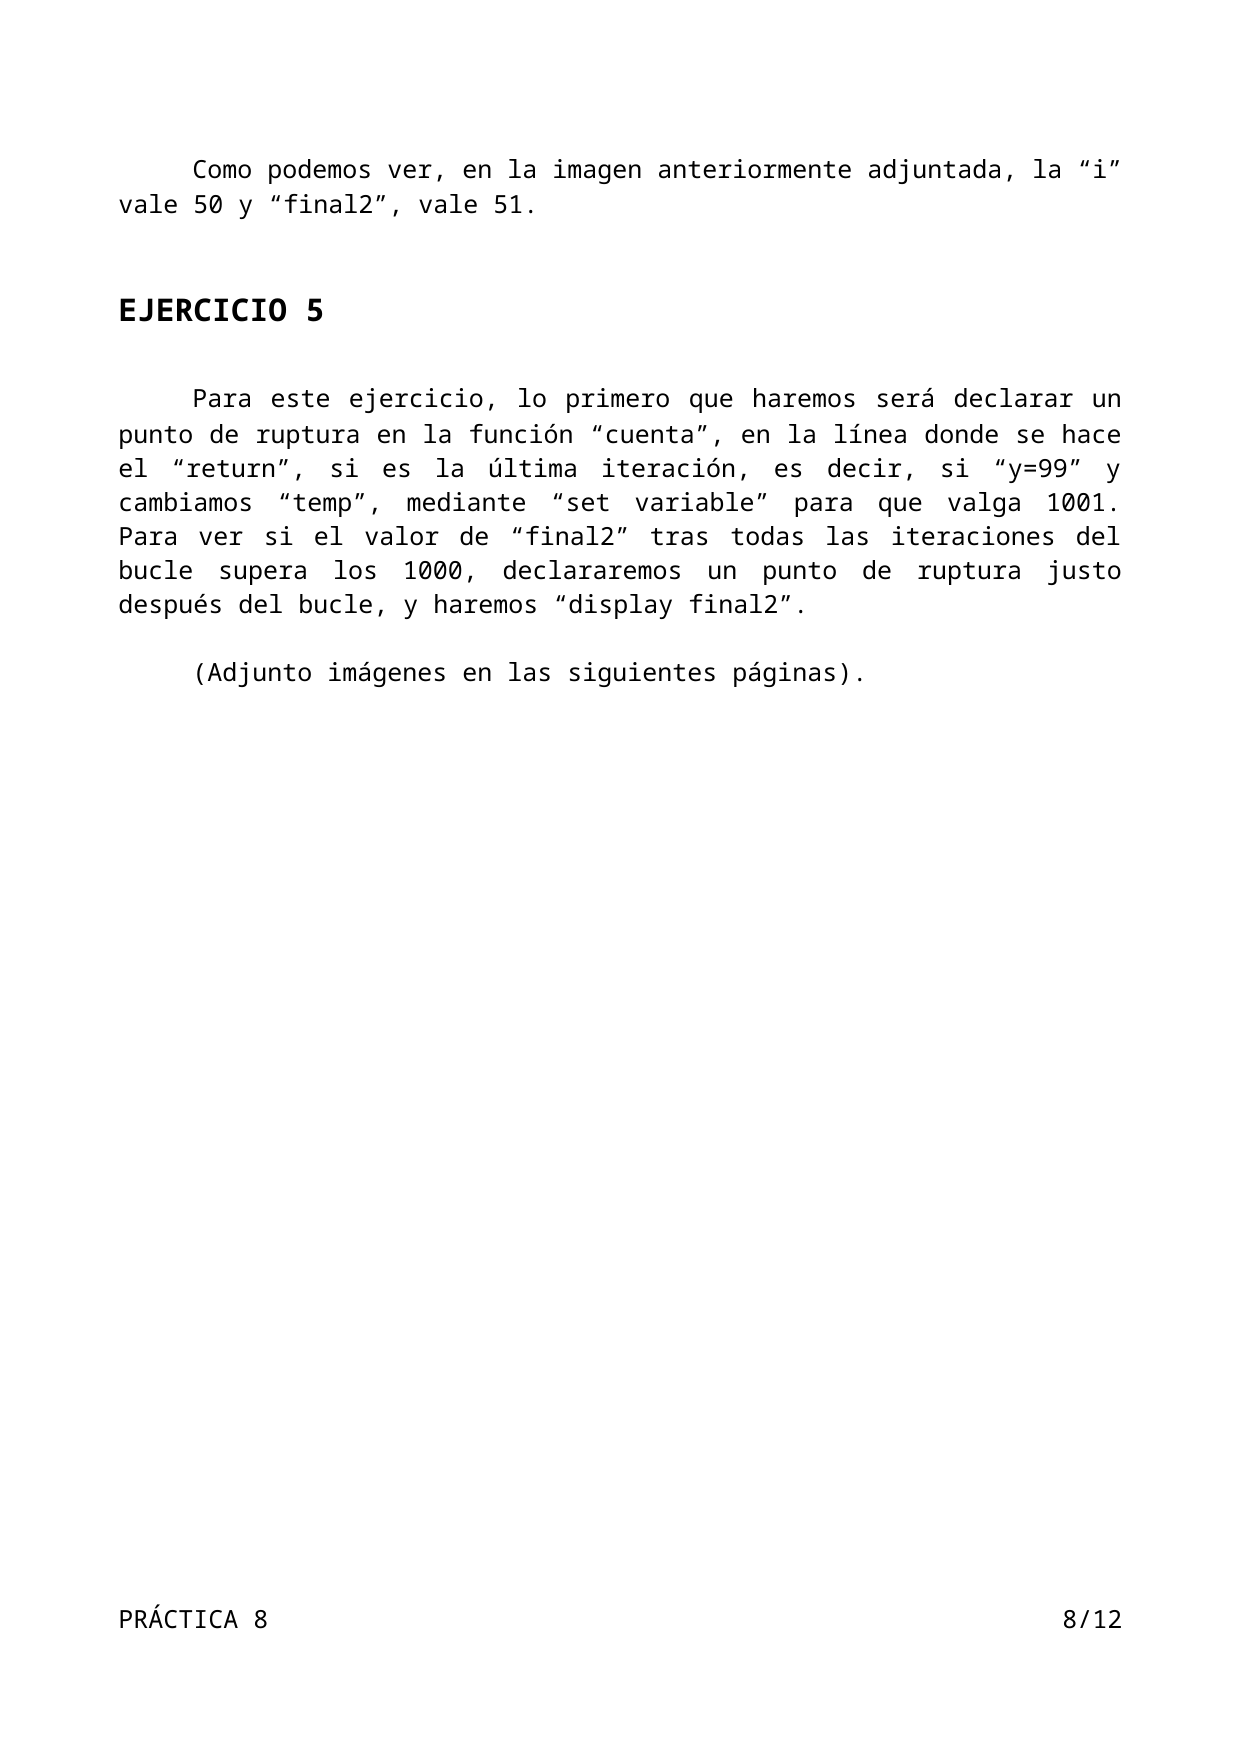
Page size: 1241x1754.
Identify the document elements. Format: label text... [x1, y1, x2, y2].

text Para este ejercicio, lo primero que haremos será declarar un punto de ruptura en la función “cuenta”, en la línea donde se hace el “return”, si es la última iteración, es decir, si “y=99” y cambiamos “temp”, mediante “set variable” para que valga 1001. Para ver si el valor de “final2” tras todas las iteraciones del bucle supera los 1000, declararemos un punto de ruptura justo después del bucle, y haremos “display final2”. [118, 374, 1122, 621]
text Como podemos ver, en la imagen anteriormente adjuntada, la “i” vale 50 y “final2”, vale 51. [118, 152, 1122, 220]
text (Adjunto imágenes en las siguientes páginas). [118, 655, 1122, 689]
text EJERCICIO 5 [118, 288, 1122, 331]
